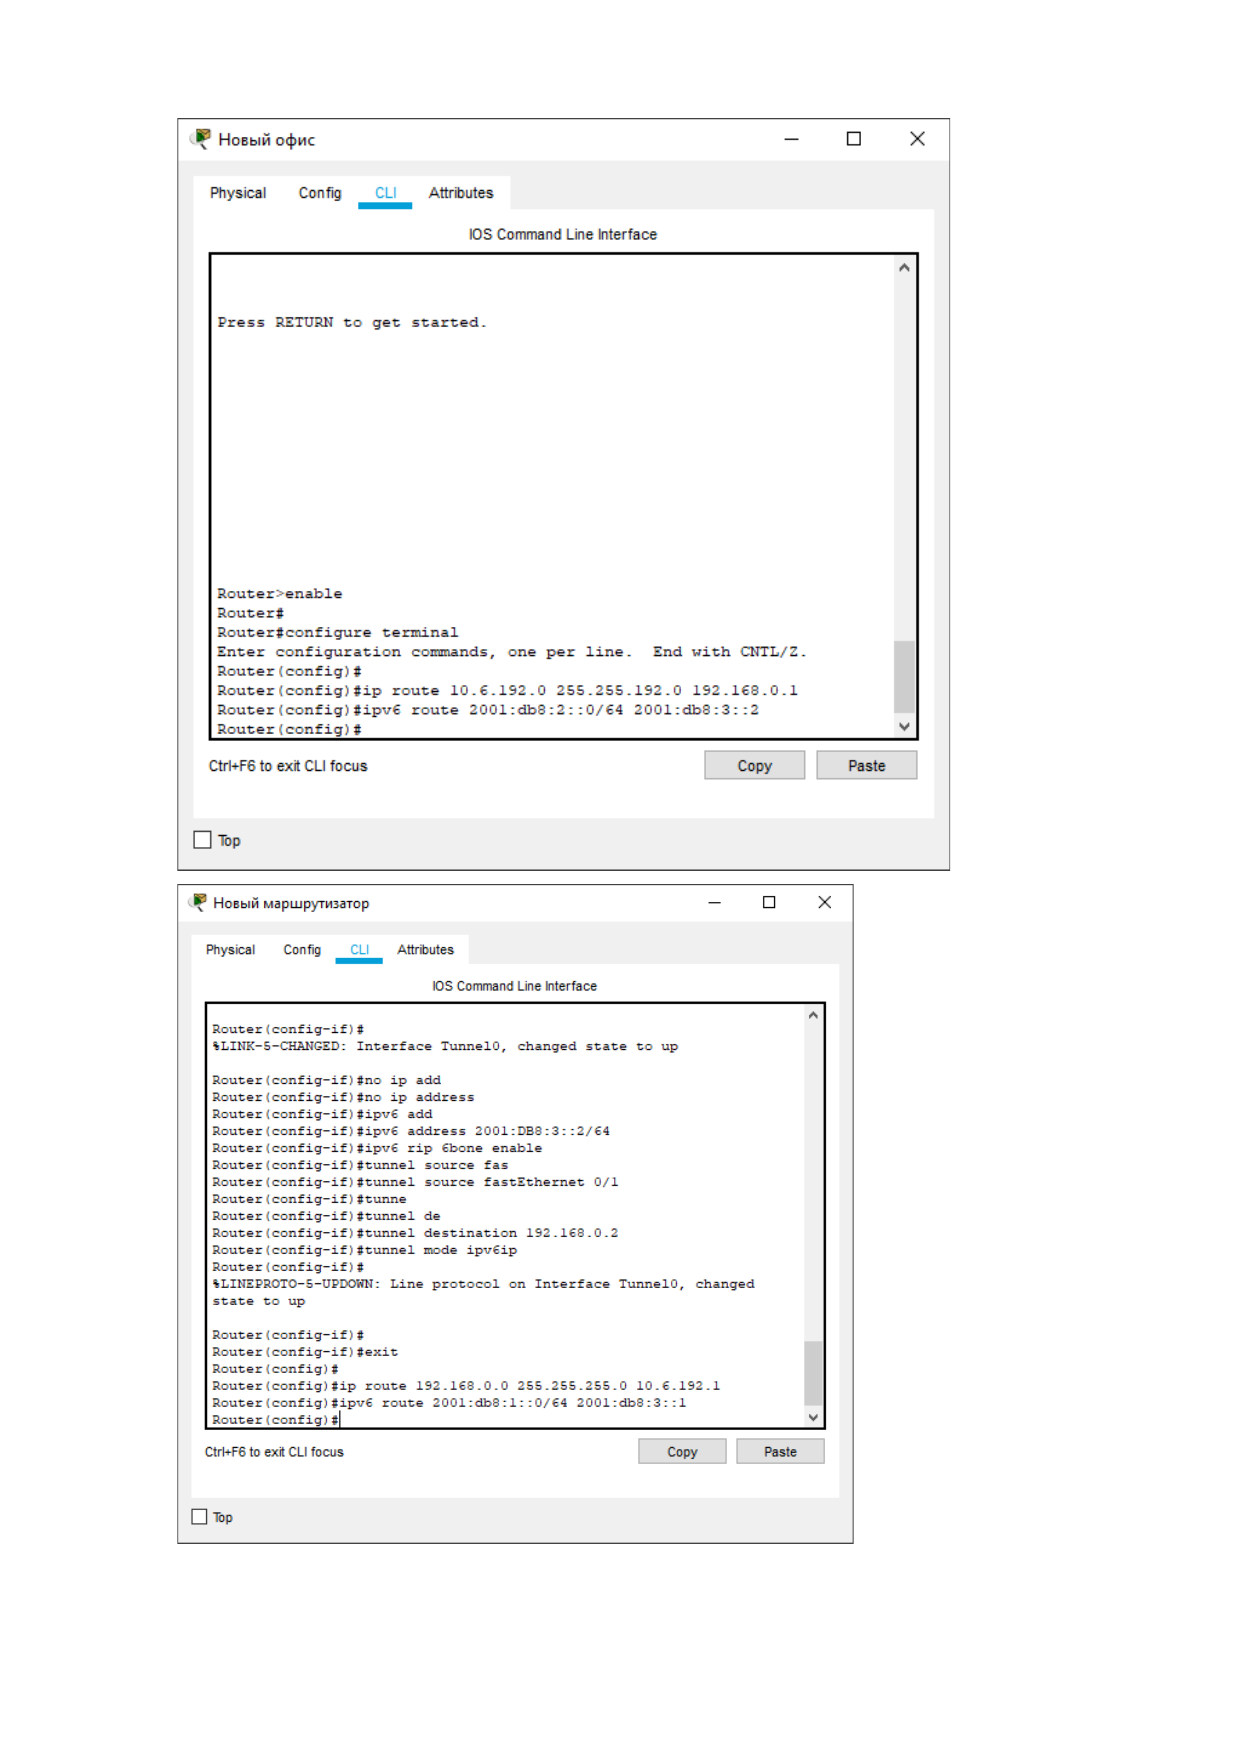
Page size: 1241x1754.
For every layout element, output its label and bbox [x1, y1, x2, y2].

picture [177, 118, 951, 871]
picture [177, 884, 854, 1544]
